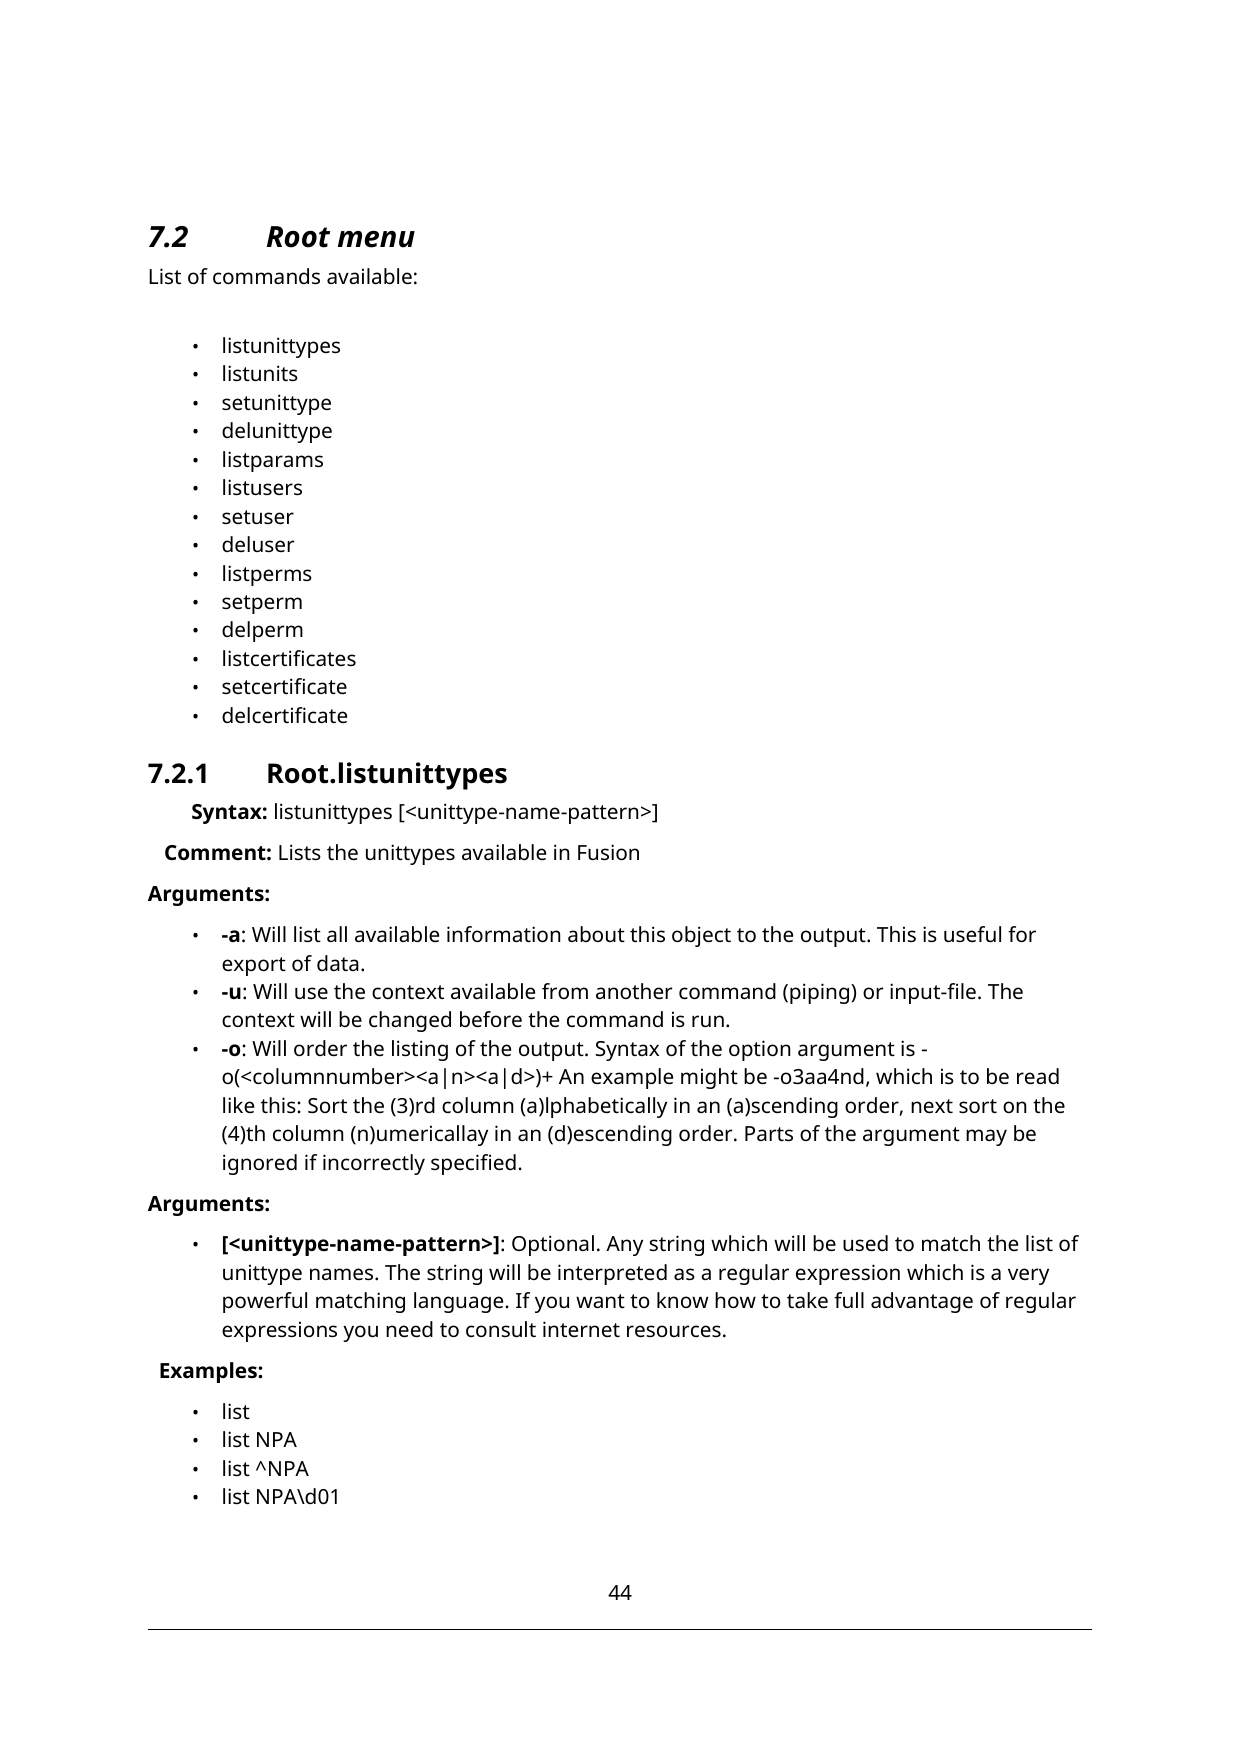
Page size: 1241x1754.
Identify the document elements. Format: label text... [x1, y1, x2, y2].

list setunittype [192, 388, 1092, 416]
list delperm [192, 616, 1092, 644]
text Comment: Lists the unittypes available in Fusion [148, 838, 1092, 867]
list -a: Will list all available information about this object to the output. This is useful for export of data. [192, 920, 1092, 977]
text Arguments: [148, 1189, 1092, 1217]
list deluser [192, 530, 1092, 559]
list delunittype [192, 416, 1092, 445]
subtitle Root menu [148, 216, 1092, 256]
list setperm [192, 587, 1092, 616]
list delcertificate [192, 701, 1092, 729]
list setuser [192, 502, 1092, 530]
list [<unittype-name-pattern>]: Optional. Any string which will be used to match the list of unittype names. The string will be interpreted as a regular expression which is a very powerful matching language. If you want to know how to take full advantage of regular expressions you need to consult internet resources. [192, 1229, 1092, 1343]
list setcertificate [192, 672, 1092, 701]
list listparams [192, 445, 1092, 473]
list list ^NPA [192, 1454, 1092, 1482]
text Syntax: listunittypes [<unittype-name-pattern>] [148, 797, 1092, 826]
text Examples: [148, 1356, 1092, 1384]
list -u: Will use the context available from another command (piping) or input-file. The context will be changed before the command is run. [192, 977, 1092, 1034]
list list NPA [192, 1425, 1092, 1454]
text List of commands available: [148, 262, 1092, 290]
subtitle Root.listunittypes [148, 754, 1092, 791]
list list NPA\d01 [192, 1482, 1092, 1511]
list listunittypes [192, 331, 1092, 359]
list list [192, 1397, 1092, 1425]
list listperms [192, 559, 1092, 587]
list -o: Will order the listing of the output. Syntax of the option argument is -o(<columnnumber><a|n><a|d>)+ An example might be -o3aa4nd, which is to be read like this: Sort the (3)rd column (a)lphabetically in an (a)scending order, next sort on the (4)th column (n)umericallay in an (d)escending order. Parts of the argument may be ignored if incorrectly specified. [192, 1034, 1092, 1176]
text Arguments: [148, 879, 1092, 908]
list listunits [192, 359, 1092, 388]
list listusers [192, 473, 1092, 502]
list listcertificates [192, 644, 1092, 672]
